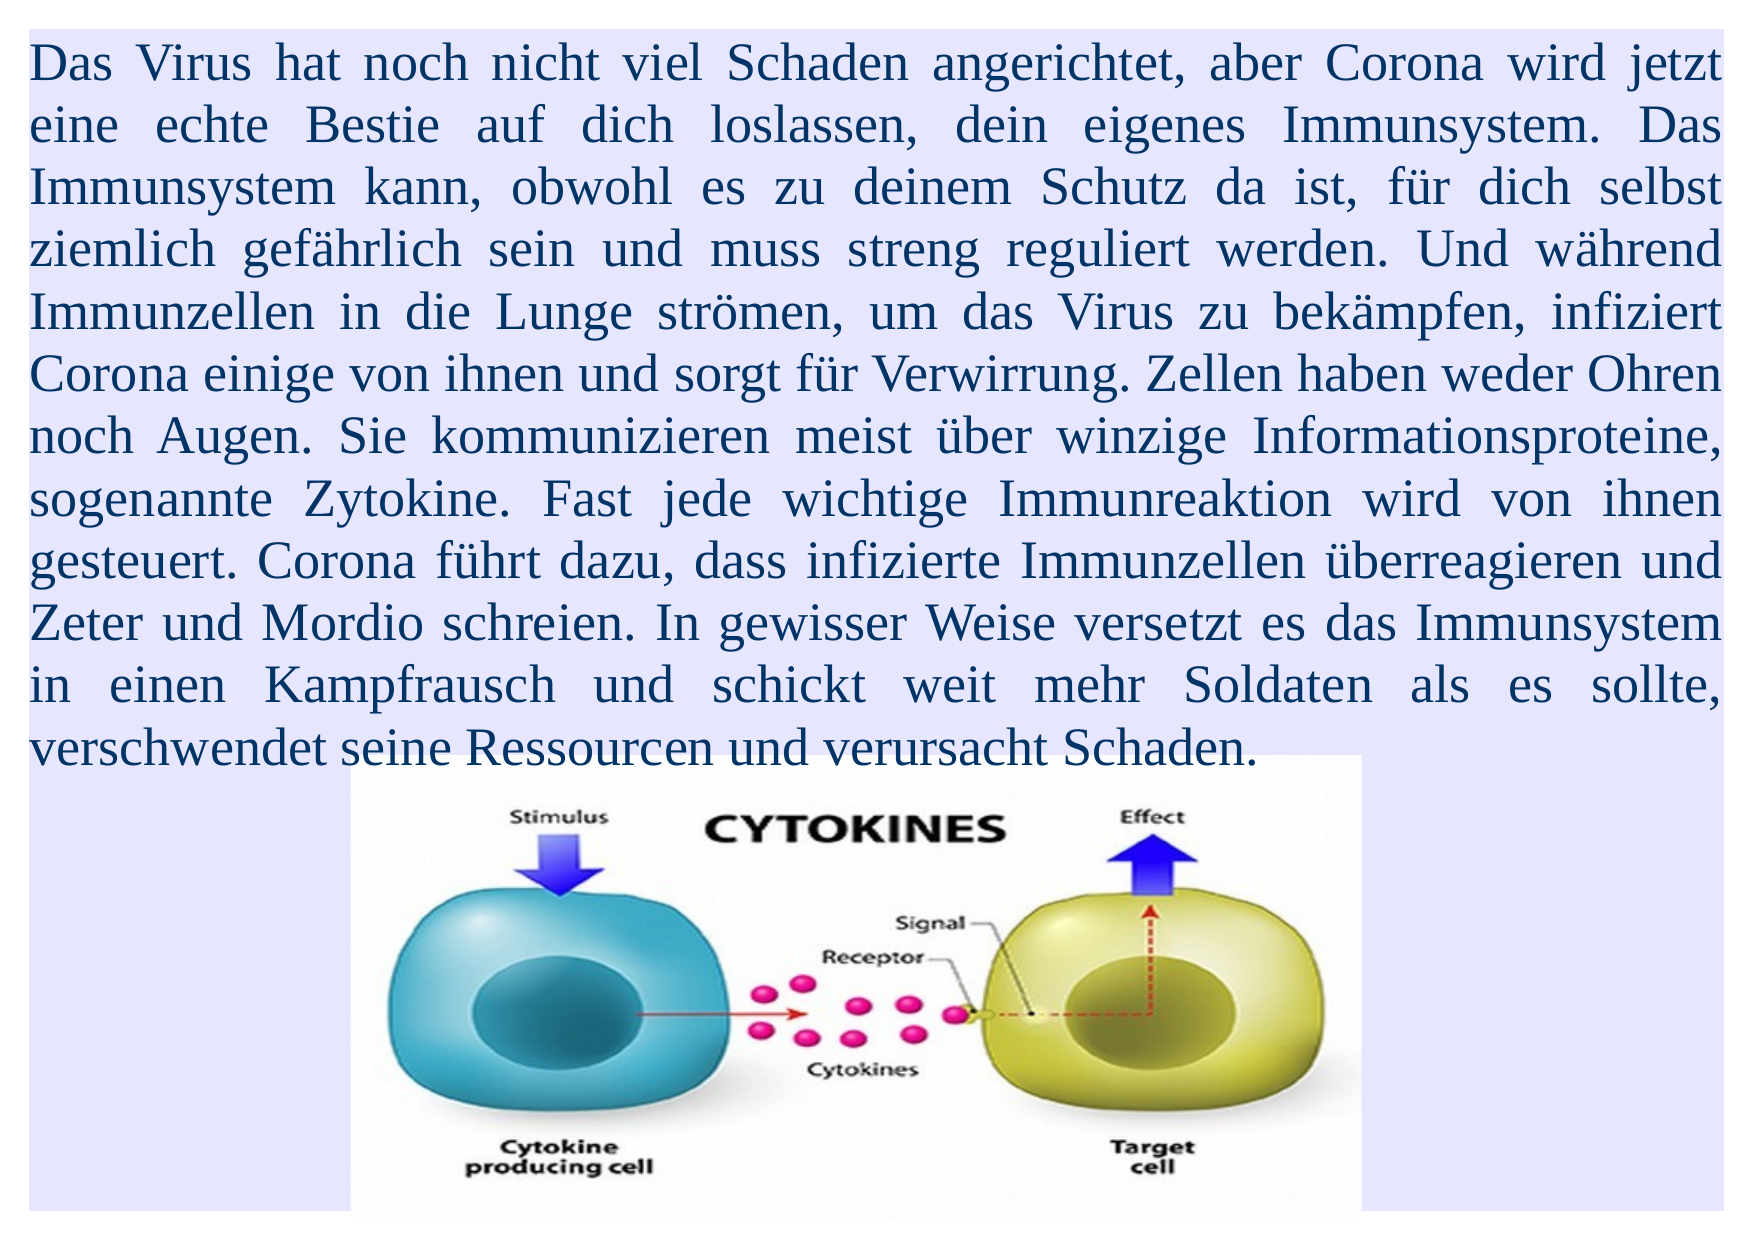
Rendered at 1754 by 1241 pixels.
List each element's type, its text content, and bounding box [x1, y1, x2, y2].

text Das Virus hat noch nicht viel Schaden angerichtet, aber Corona wird jetzt eine echte Bestie auf dich loslassen, dein eigenes Immunsystem. Das Immunsystem kann, obwohl es zu deinem Schutz da ist, für dich selbst ziemlich gefährlich sein und muss streng reguliert werden. Und während Immunzellen in die Lunge strömen, um das Virus zu bekämpfen, infiziert Corona einige von ihnen und sorgt für Verwirrung. Zellen haben weder Ohren noch Augen. Sie kommunizieren meist über winzige Informationsproteine, sogenannte Zytokine. Fast jede wichtige Immunreaktion wird von ihnen gesteuert. Corona führt dazu, dass infizierte Immunzellen überreagieren und Zeter und Mordio schreien. In gewisser Weise versetzt es das Immunsystem in einen Kampfrausch und schickt weit mehr Soldaten als es sollte, verschwendet seine Ressourcen und verursacht Schaden. [29, 29, 1724, 777]
picture [964, 755, 974, 763]
picture [350, 755, 355, 763]
picture [574, 755, 587, 763]
picture [900, 755, 911, 762]
picture [1067, 755, 1084, 763]
picture [736, 755, 747, 762]
picture [789, 755, 801, 763]
picture [1149, 755, 1159, 763]
picture [602, 755, 613, 762]
picture [1174, 755, 1186, 763]
picture [350, 755, 1362, 1218]
